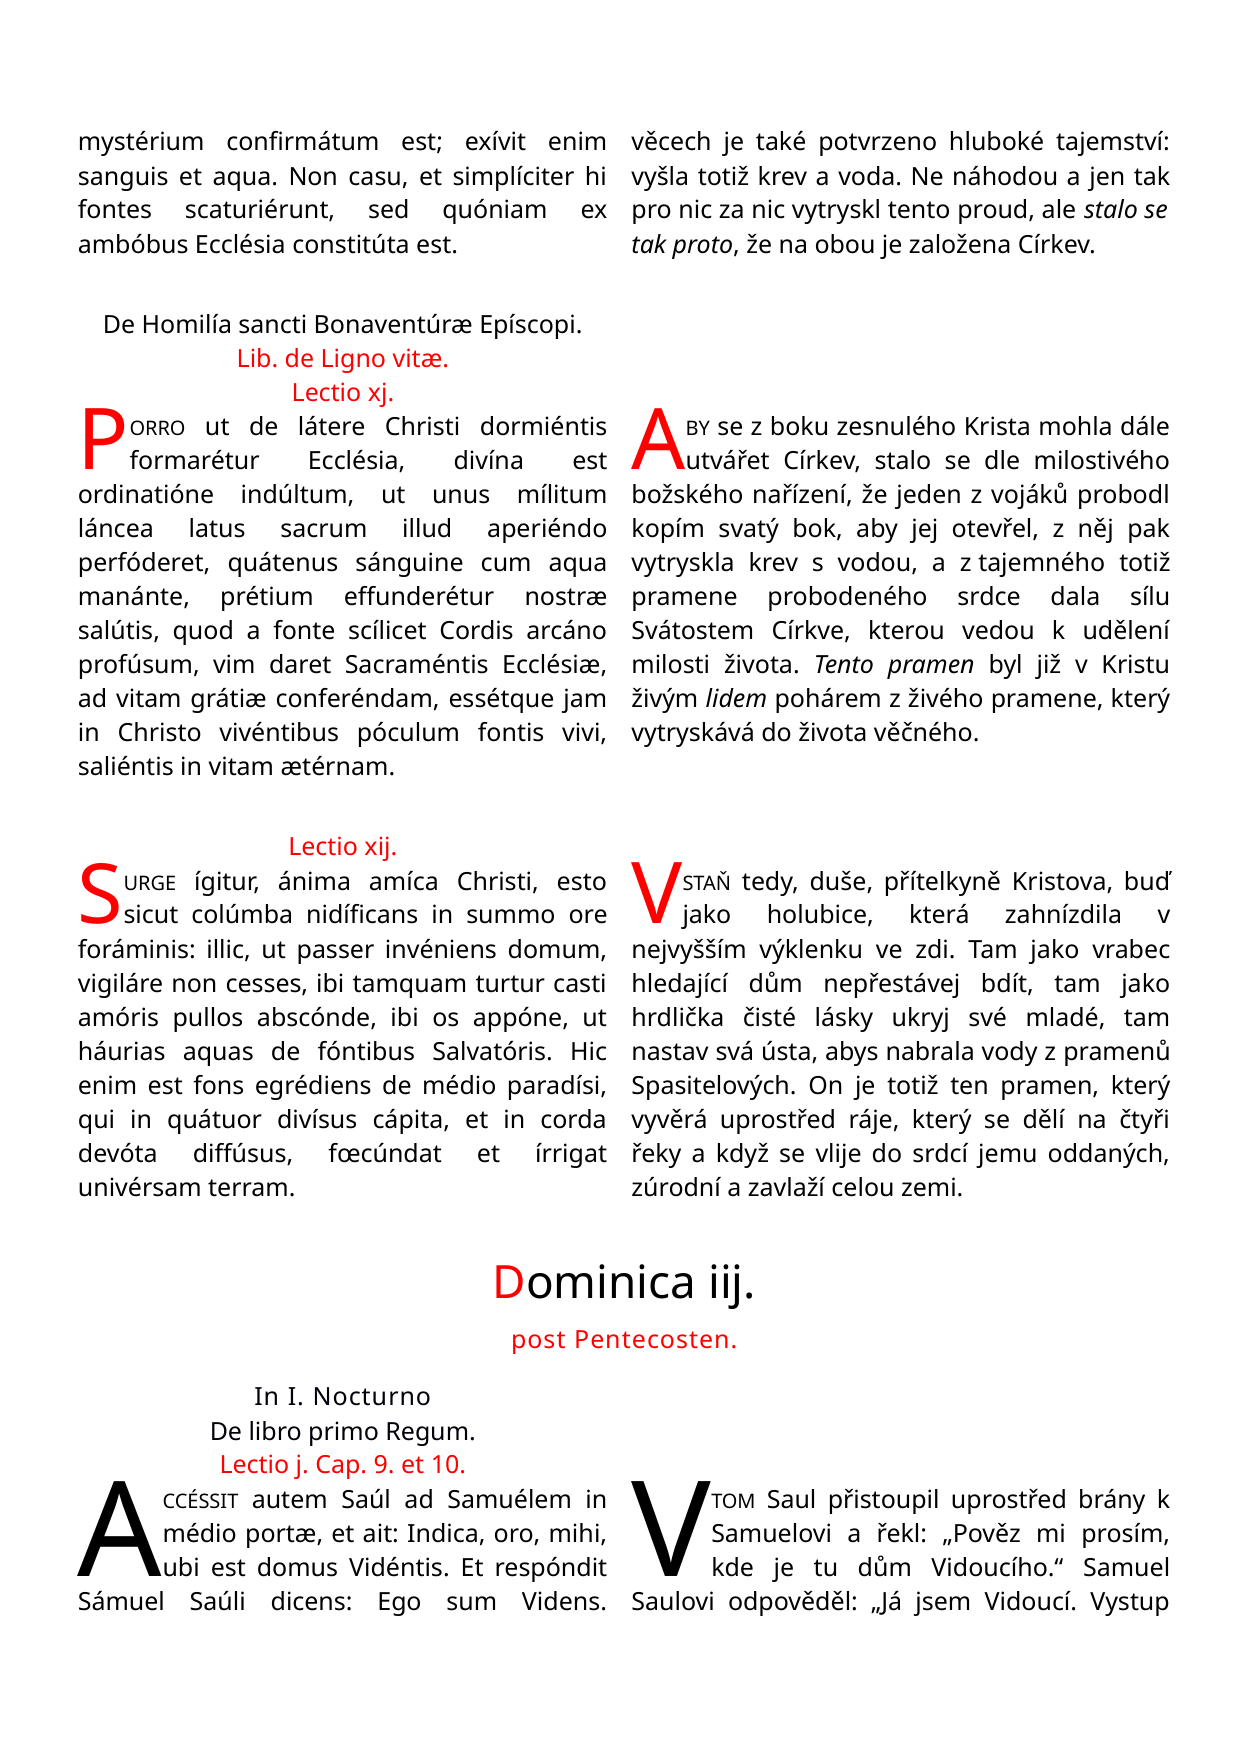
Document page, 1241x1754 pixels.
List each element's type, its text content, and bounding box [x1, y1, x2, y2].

table_cell Vtom Saul přistoupil uprostřed brány k Samuelovi a řekl: „Pověz mi prosím, kde je tu dům Vidoucího.“ Samuel Saulovi odpověděl: „Já jsem Vidoucí. Vystup přede mnou na posvátné návrší, dnes budete jíst se mnou. Ráno tě propustím a odpovím ti na vše, co máš na srdci. Pokud jde o oslice, které se ti před třemi dny ztratily, neměj o ně starost, neboť se nalezly. A komu patří vše, co je nejlepší v Israeli? Zdalipak ne tobě a celému domu tvého otce?“ [619, 1373, 1182, 1623]
table_cell Aby se z boku zesnulého Krista mohla dále utvářet Církev, stalo se dle milostivého božského nařízení, že jeden z vojáků probodl kopím svatý bok, aby jej otevřel, z něj pak vytryskla krev s vodou, a z tajemného totiž pramene probodeného srdce dala sílu Svátostem Církve, kterou vedou k udělení milosti života. Tento pramen byl již v Kristu živým lidem pohárem z živého pramene, který vytryskává do života věčného. [619, 300, 1182, 823]
table_cell věcech je také potvrzeno hluboké tajemství: vyšla totiž krev a voda. Ne náhodou a jen tak pro nic za nic vytryskl tento proud, ale stalo se tak proto, že na obou je založena Církev. [619, 118, 1182, 300]
table_cell Dominica iij. post Pentecosten. [66, 1244, 1182, 1373]
table_cell In I. Nocturno De libro primo Regum. Lectio j. Cap. 9. et 10. Accéssit autem Saúl ad Samuélem in médio portæ, et ait: Indica, oro, mihi, ubi est domus Vidéntis. Et respóndit Sámuel Saúli dicens: Ego sum Videns. Ascénde ante me in excélsum, ut comedátis mecum hódie, et dimíttam te mane: et ómnia‚ quæ sunt in corde tuo, indicábo tibi. Et de ásinis, quas nudiustértius perdidísti, ne sollícitus sis, quia invéntæ sunt. Et cuius erunt óptima quæque Israël? nonne tibi et omni dómui patris tui? [66, 1373, 619, 1623]
table_cell De Homilía sancti Bonaventúræ Epíscopi. Lib. de Ligno vitæ. Lectio xj. Porro ut de látere Christi dormiéntis formarétur Ecclésia, divína est ordinatióne indúltum, ut unus mílitum láncea latus sacrum illud aperiéndo perfóderet, quátenus sánguine cum aqua manánte, prétium effunderétur nostræ salútis, quod a fonte scílicet Cordis arcáno profúsum, vim daret Sacraméntis Ecclésiæ, ad vitam grátiæ conferéndam, essétque jam in Christo vivéntibus póculum fontis vivi, saliéntis in vitam ætérnam. [66, 300, 619, 823]
table_cell Vstaň tedy, duše, přítelkyně Kristova, buď jako holubice, která zahnízdila v nejvyšším výklenku ve zdi. Tam jako vrabec hledající dům nepřestávej bdít, tam jako hrdlička čisté lásky ukryj své mladé, tam nastav svá ústa, abys nabrala vody z pramenů Spasitelových. On je totiž ten pramen, který vyvěrá uprostřed ráje, který se dělí na čtyři řeky a když se vlije do srdcí jemu oddaných, zúrodní a zavlaží celou zemi. [619, 823, 1182, 1244]
table_cell mystérium confirmátum est; exívit enim sanguis et aqua. Non casu, et simplíciter hi fontes scaturiérunt, sed quóniam ex ambóbus Ecclésia constitúta est. [66, 118, 619, 300]
table_cell Lectio xij. Surge ígitur, ánima amíca Christi, esto sicut colúmba nidíficans in summo ore foráminis: illic, ut passer invéniens domum, vigiláre non cesses‚ ibi tamquam turtur casti amóris pullos abscónde, ibi os appóne, ut háurias aquas de fóntibus Salvatóris. Hic enim est fons egrédiens de médio paradísi, qui in quátuor divísus cápita, et in corda devóta diffúsus, fœcúndat et írrigat univérsam terram. [66, 823, 619, 1244]
